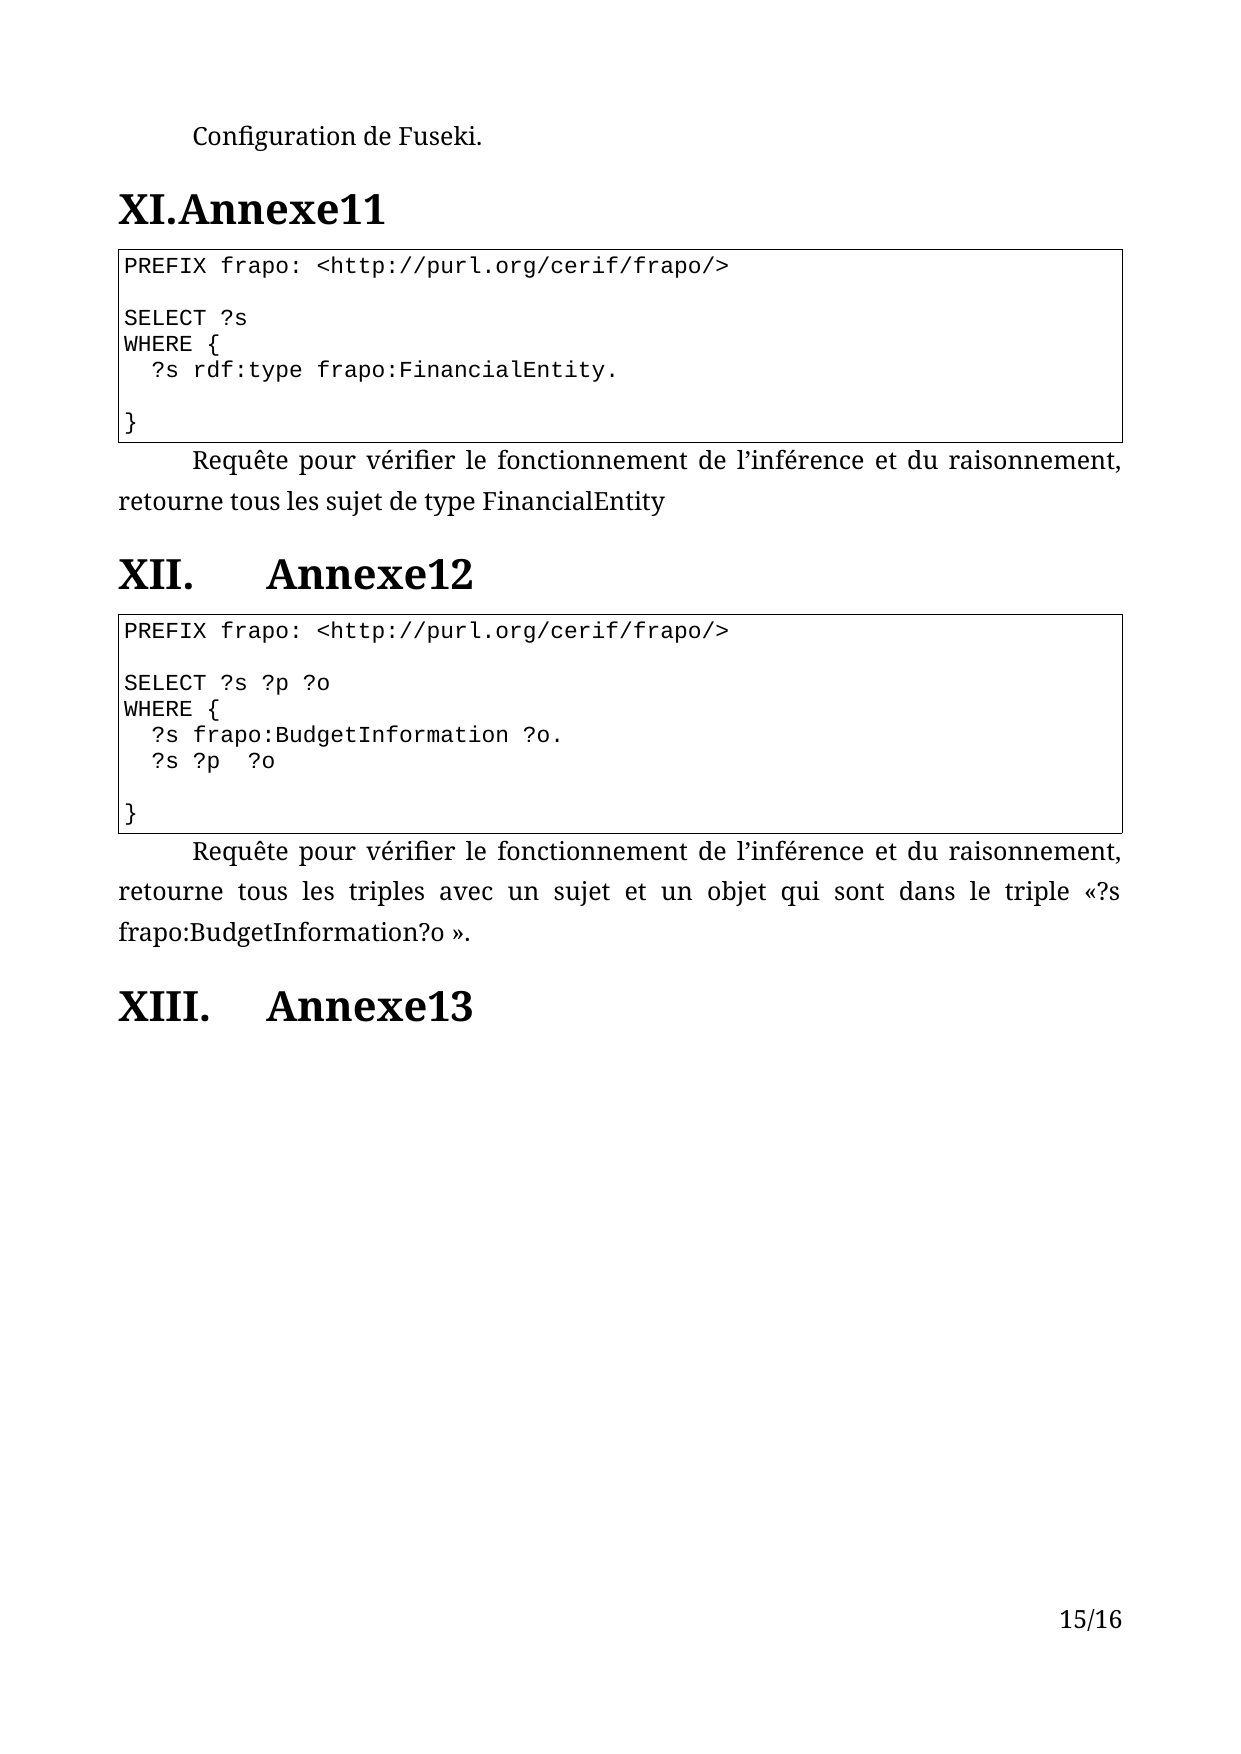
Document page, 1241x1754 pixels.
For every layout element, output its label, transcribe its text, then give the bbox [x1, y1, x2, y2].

text Requête pour vérifier le fonctionnement de l’inférence et du raisonnement, retourne tous les triples avec un sujet et un objet qui sont dans le triple «?s frapo:BudgetInformation?o ». [118, 834, 1122, 949]
text Requête pour vérifier le fonctionnement de l’inférence et du raisonnement, retourne tous les sujet de type FinancialEntity [118, 443, 1122, 517]
subtitle Annexe13 [118, 977, 1122, 1033]
subtitle Annexe11 [118, 180, 1122, 237]
table_header PREFIX frapo: <http://purl.org/cerif/frapo/> SELECT ?s WHERE { ?s rdf:type frapo:FinancialEntity. } [119, 250, 1122, 442]
text Configuration de Fuseki. [118, 118, 1122, 152]
subtitle Annexe12 [118, 545, 1122, 602]
table_header PREFIX frapo: <http://purl.org/cerif/frapo/> SELECT ?s ?p ?o WHERE { ?s frapo:BudgetInformation ?o. ?s ?p ?o } [119, 615, 1122, 833]
